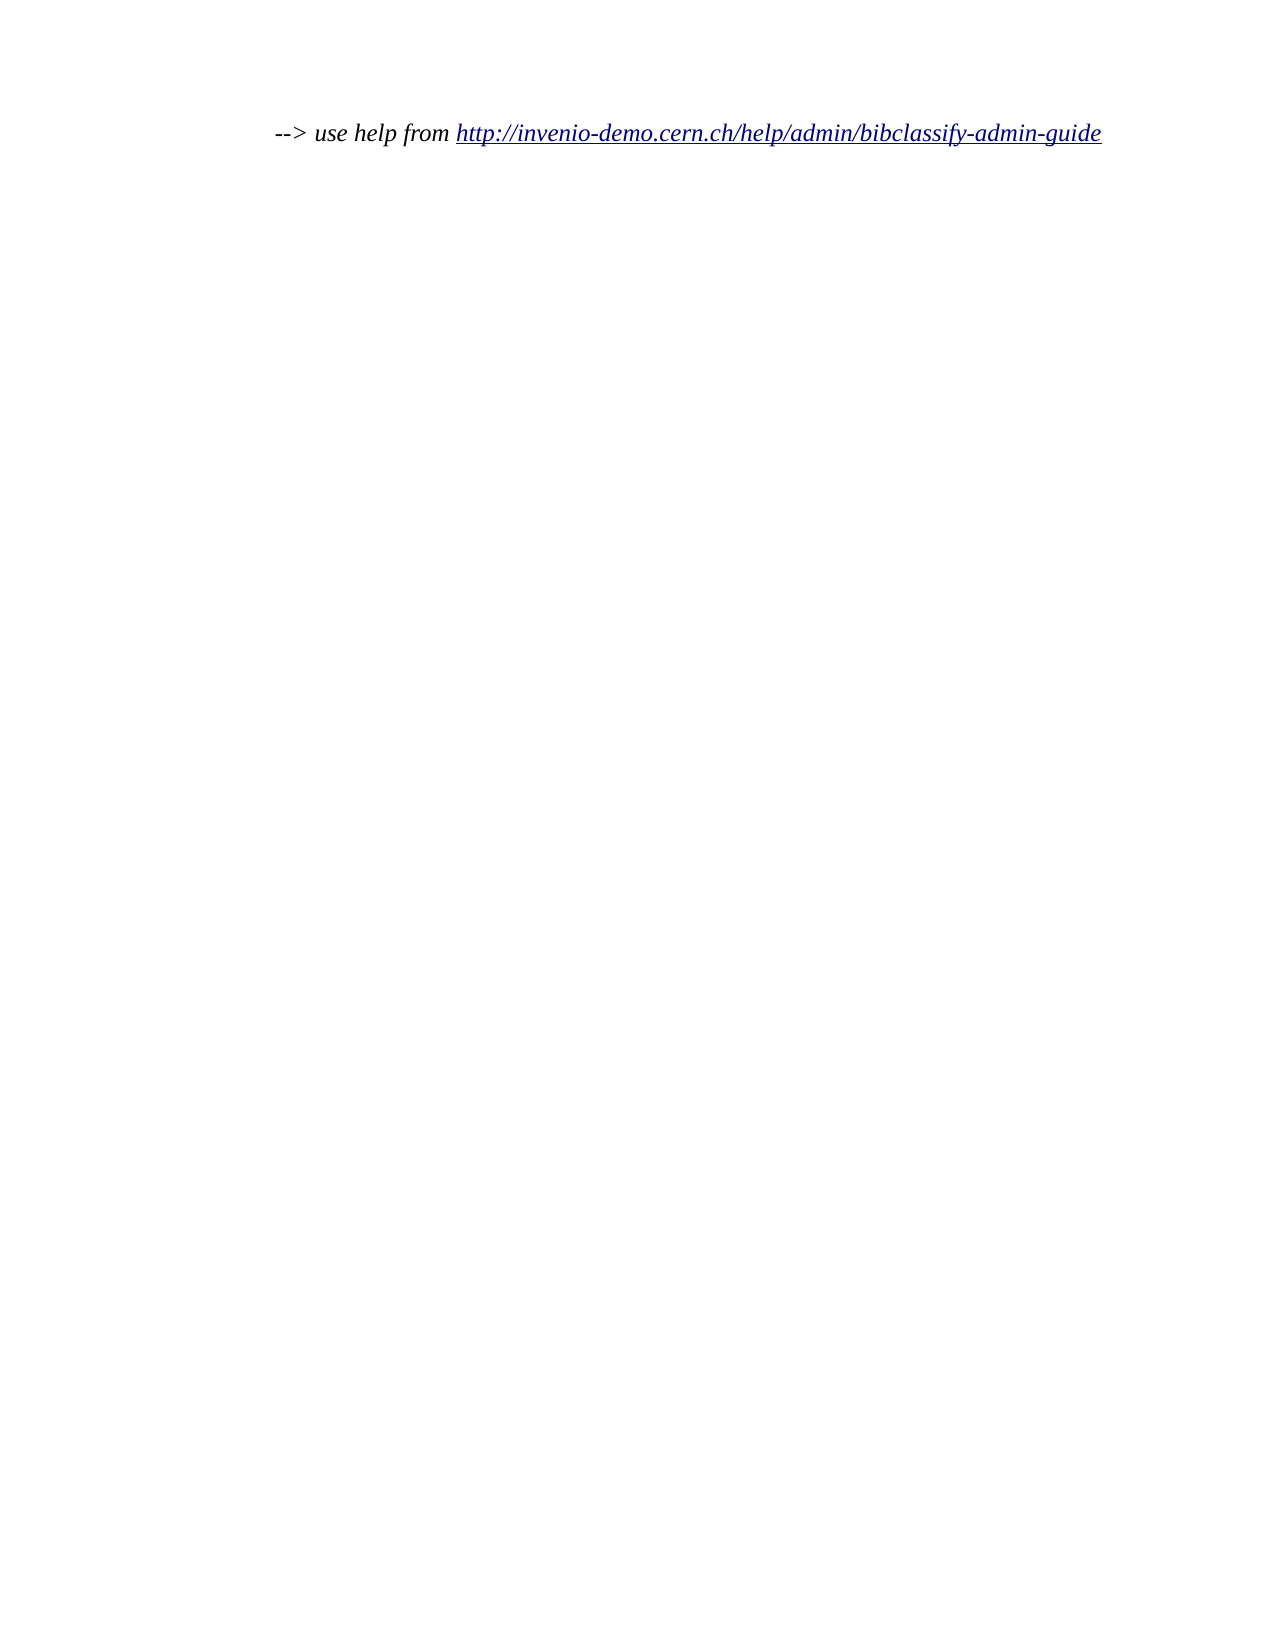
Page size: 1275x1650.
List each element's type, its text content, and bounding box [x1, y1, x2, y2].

text --> use help from http://invenio-demo.cern.ch/help/admin/bibclassify-admin-guide [266, 118, 1157, 147]
